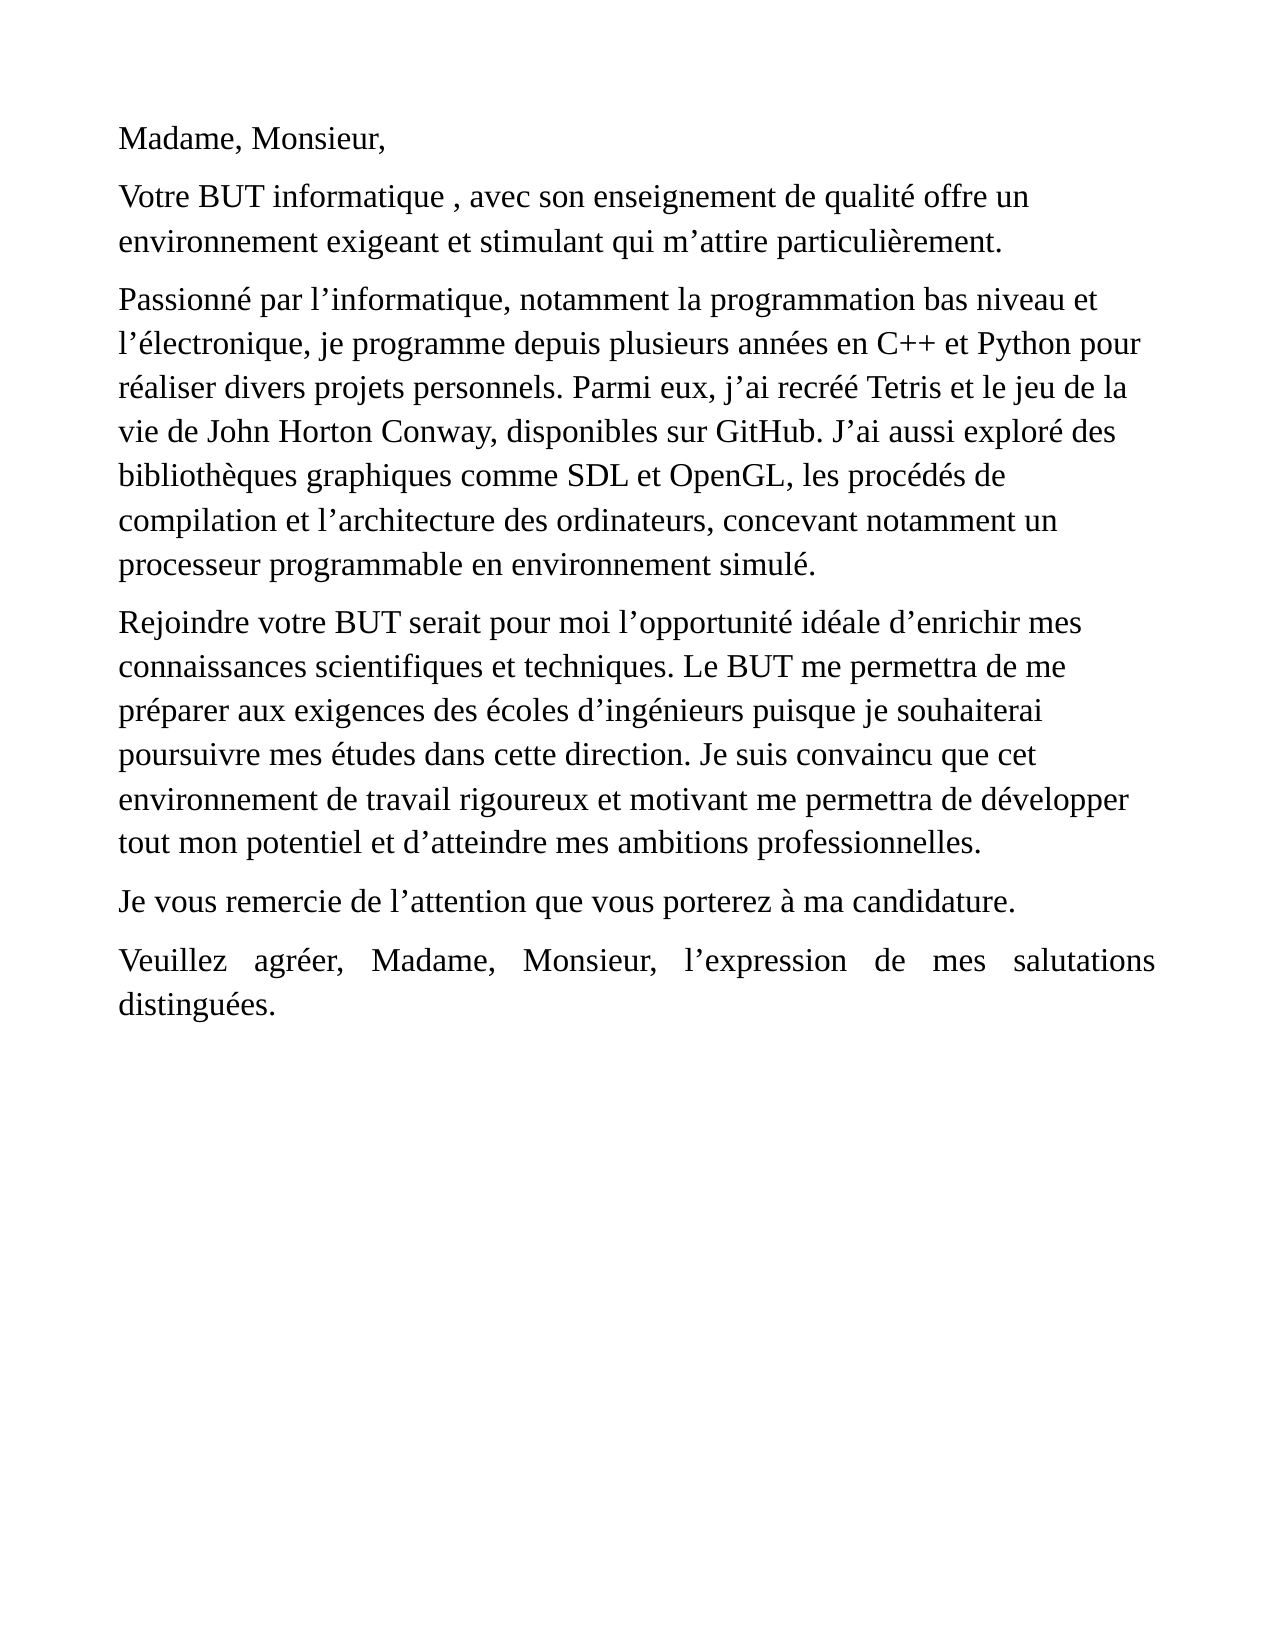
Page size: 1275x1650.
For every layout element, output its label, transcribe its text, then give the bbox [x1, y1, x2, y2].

text Je vous remercie de l’attention que vous porterez à ma candidature. [118, 881, 1157, 920]
text Rejoindre votre BUT serait pour moi l’opportunité idéale d’enrichir mes connaissances scientifiques et techniques. Le BUT me permettra de me préparer aux exigences des écoles d’ingénieurs puisque je souhaiterai poursuivre mes études dans cette direction. Je suis convaincu que cet environnement de travail rigoureux et motivant me permettra de développer tout mon potentiel et d’atteindre mes ambitions professionnelles. [118, 602, 1157, 861]
text Votre BUT informatique , avec son enseignement de qualité offre un environnement exigeant et stimulant qui m’attire particulièrement. [118, 177, 1157, 259]
text Passionné par l’informatique, notamment la programmation bas niveau et l’électronique, je programme depuis plusieurs années en C++ et Python pour réaliser divers projets personnels. Parmi eux, j’ai recréé Tetris et le jeu de la vie de John Horton Conway, disponibles sur GitHub. J’ai aussi exploré des bibliothèques graphiques comme SDL et OpenGL, les procédés de compilation et l’architecture des ordinateurs, concevant notamment un processeur programmable en environnement simulé. [118, 279, 1157, 582]
text Madame, Monsieur, [118, 118, 1157, 156]
text Veuillez agréer, Madame, Monsieur, l’expression de mes salutations distinguées. [118, 940, 1157, 1022]
